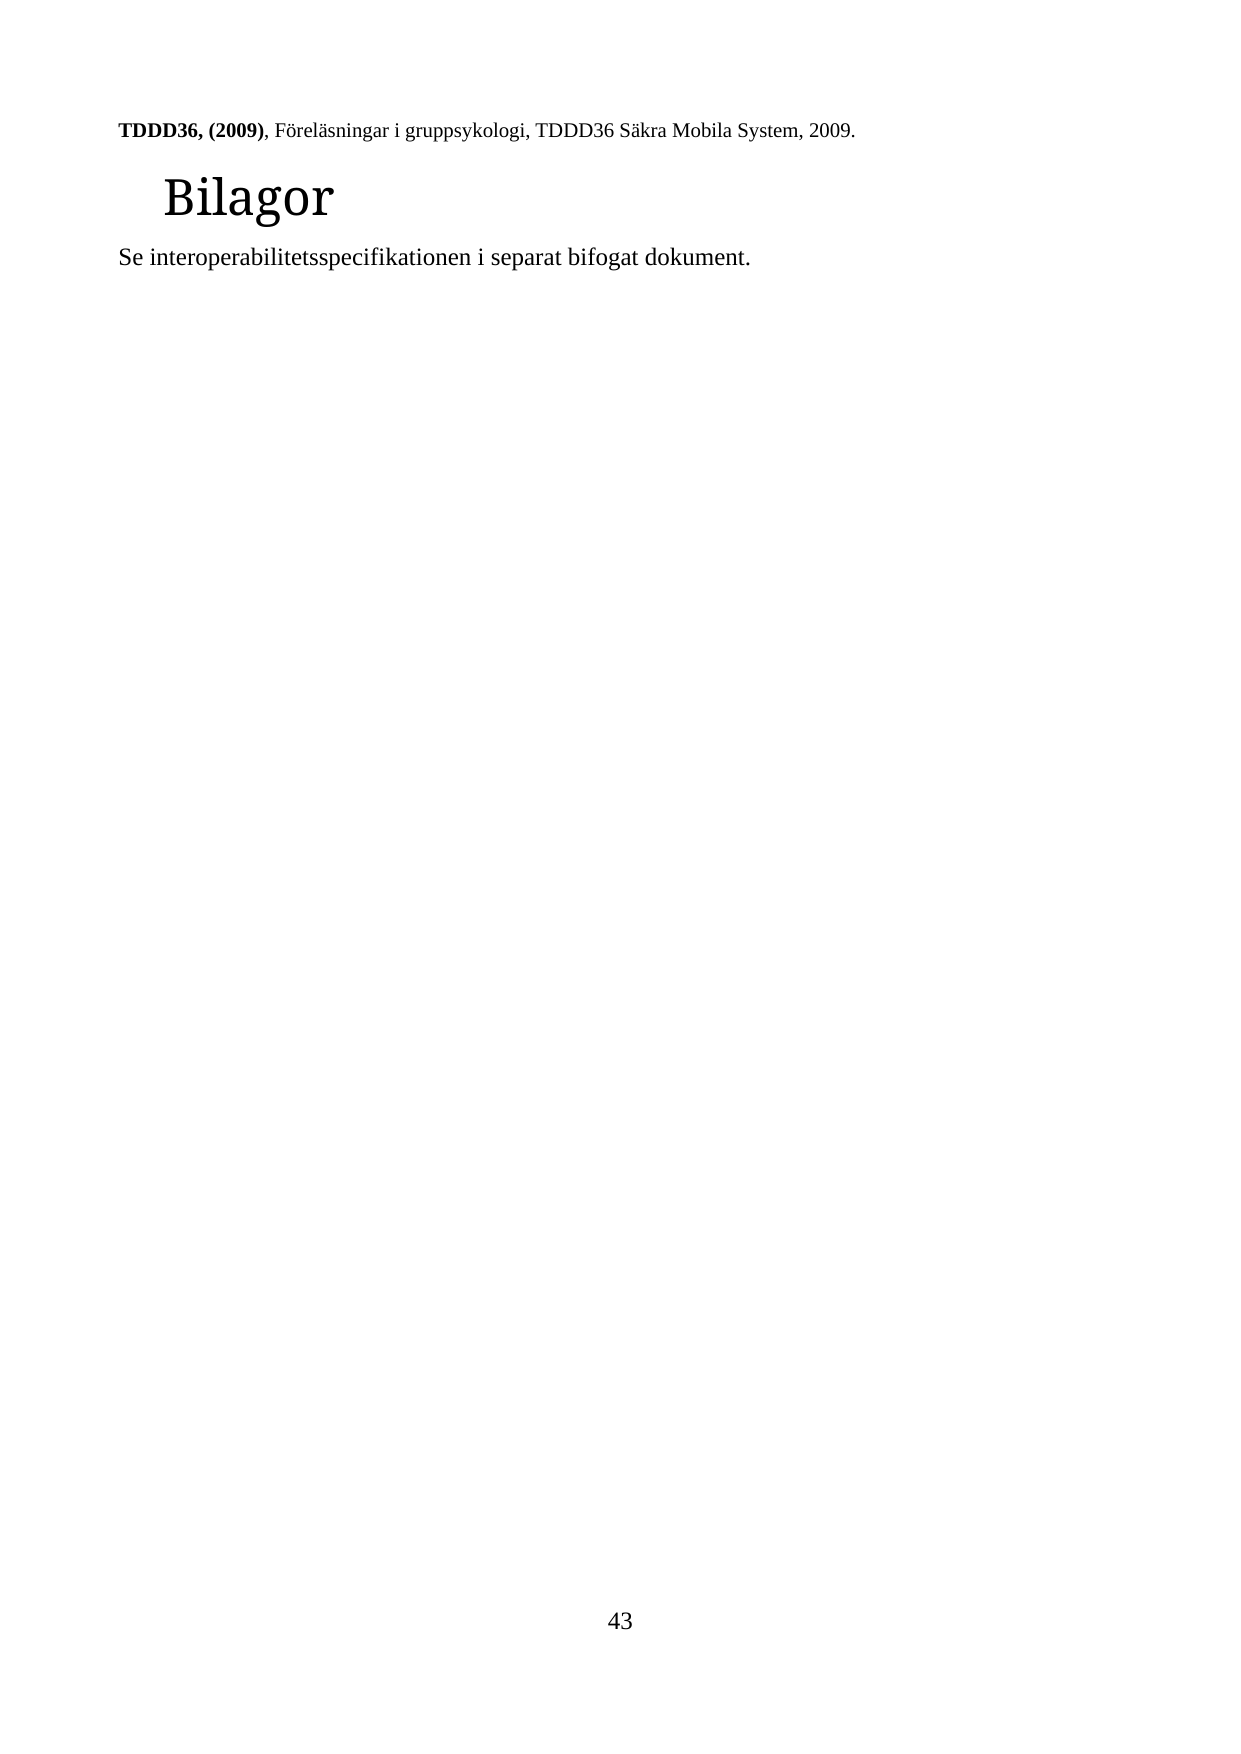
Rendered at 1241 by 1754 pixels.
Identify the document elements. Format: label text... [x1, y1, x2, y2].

text Se interoperabilitetsspecifikationen i separat bifogat dokument. [118, 242, 1122, 271]
subtitle Bilagor [118, 162, 1122, 230]
text TDDD36, (2009), Föreläsningar i gruppsykologi, TDDD36 Säkra Mobila System, 2009. [118, 118, 1122, 142]
